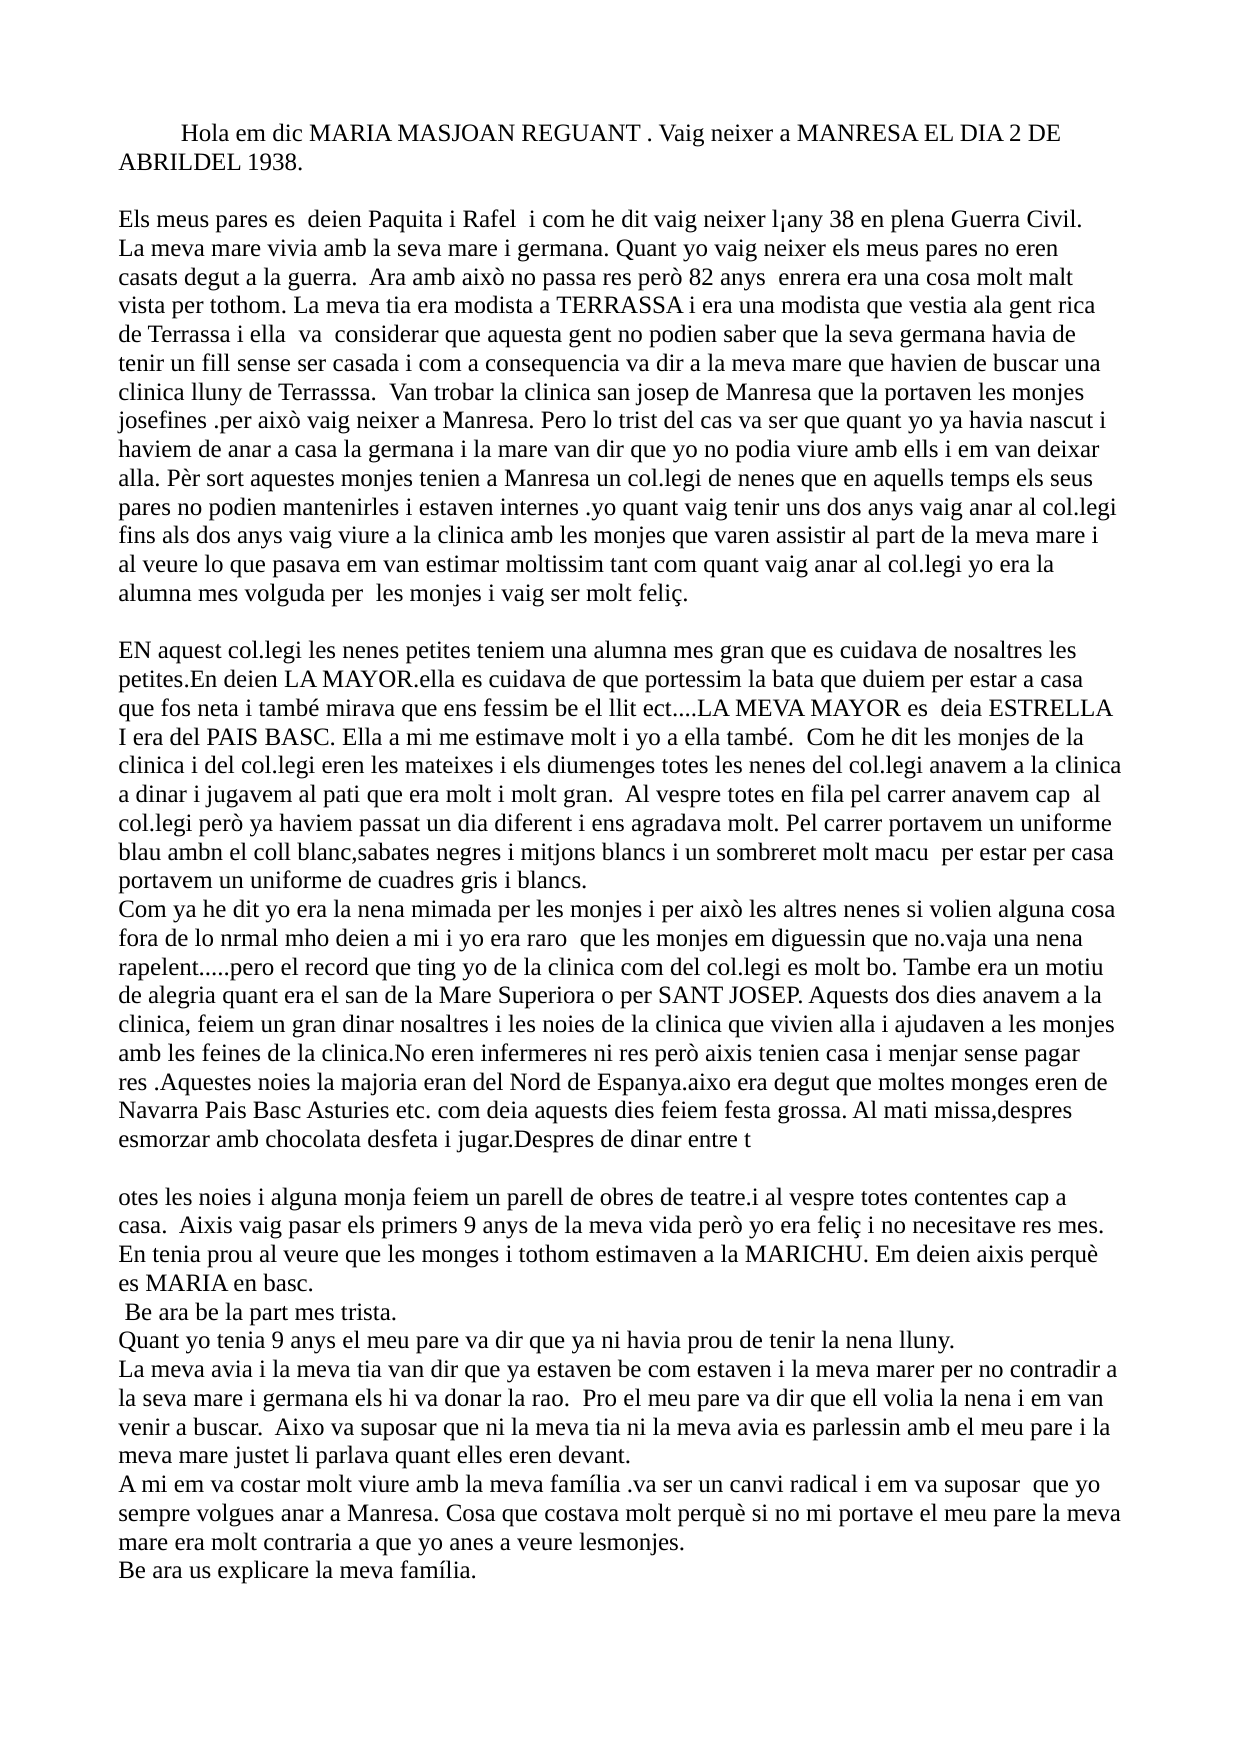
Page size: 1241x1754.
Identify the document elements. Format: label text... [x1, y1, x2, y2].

text La meva mare vivia amb la seva mare i germana. Quant yo vaig neixer els meus pares no eren casats degut a la guerra. Ara amb això no passa res però 82 anys enrera era una cosa molt malt vista per tothom. La meva tia era modista a TERRASSA i era una modista que vestia ala gent rica de Terrassa i ella va considerar que aquesta gent no podien saber que la seva germana havia de tenir un fill sense ser casada i com a consequencia va dir a la meva mare que havien de buscar una clinica lluny de Terrasssa. Van trobar la clinica san josep de Manresa que la portaven les monjes josefines .per això vaig neixer a Manresa. Pero lo trist del cas va ser que quant yo ya havia nascut i haviem de anar a casa la germana i la mare van dir que yo no podia viure amb ells i em van deixar alla. Pèr sort aquestes monjes tenien a Manresa un col.legi de nenes que en aquells temps els seus pares no podien mantenirles i estaven internes .yo quant vaig tenir uns dos anys vaig anar al col.legi fins als dos anys vaig viure a la clinica amb les monjes que varen assistir al part de la meva mare i al veure lo que pasava em van estimar moltissim tant com quant vaig anar al col.legi yo era la alumna mes volguda per les monjes i vaig ser molt feliç. [118, 233, 1122, 607]
text Hola em dic MARIA MASJOAN REGUANT . Vaig neixer a MANRESA EL DIA 2 DE ABRILDEL 1938. [118, 118, 1122, 176]
text EN aquest col.legi les nenes petites teniem una alumna mes gran que es cuidava de nosaltres les petites.En deien LA MAYOR.ella es cuidava de que portessim la bata que duiem per estar a casa que fos neta i també mirava que ens fessim be el llit ect....LA MEVA MAYOR es deia ESTRELLA I era del PAIS BASC. Ella a mi me estimave molt i yo a ella també. Com he dit les monjes de la clinica i del col.legi eren les mateixes i els diumenges totes les nenes del col.legi anavem a la clinica a dinar i jugavem al pati que era molt i molt gran. Al vespre totes en fila pel carrer anavem cap al col.legi però ya haviem passat un dia diferent i ens agradava molt. Pel carrer portavem un uniforme blau ambn el coll blanc,sabates negres i mitjons blancs i un sombreret molt macu per estar per casa portavem un uniforme de cuadres gris i blancs. [118, 636, 1122, 894]
text La meva avia i la meva tia van dir que ya estaven be com estaven i la meva marer per no contradir a la seva mare i germana els hi va donar la rao. Pro el meu pare va dir que ell volia la nena i em van venir a buscar. Aixo va suposar que ni la meva tia ni la meva avia es parlessin amb el meu pare i la meva mare justet li parlava quant elles eren devant. [118, 1354, 1122, 1469]
text A mi em va costar molt viure amb la meva família .va ser un canvi radical i em va suposar que yo sempre volgues anar a Manresa. Cosa que costava molt perquè si no mi portave el meu pare la meva mare era molt contraria a que yo anes a veure lesmonjes. [118, 1469, 1122, 1556]
text otes les noies i alguna monja feiem un parell de obres de teatre.i al vespre totes contentes cap a casa. Aixis vaig pasar els primers 9 anys de la meva vida però yo era feliç i no necesitave res mes. En tenia prou al veure que les monges i tothom estimaven a la MARICHU. Em deien aixis perquè es MARIA en basc. [118, 1182, 1122, 1297]
text Els meus pares es deien Paquita i Rafel i com he dit vaig neixer l¡any 38 en plena Guerra Civil. [118, 204, 1122, 233]
text Com ya he dit yo era la nena mimada per les monjes i per això les altres nenes si volien alguna cosa fora de lo nrmal mho deien a mi i yo era raro que les monjes em diguessin que no.vaja una nena rapelent.....pero el record que ting yo de la clinica com del col.legi es molt bo. Tambe era un motiu de alegria quant era el san de la Mare Superiora o per SANT JOSEP. Aquests dos dies anavem a la clinica, feiem un gran dinar nosaltres i les noies de la clinica que vivien alla i ajudaven a les monjes amb les feines de la clinica.No eren infermeres ni res però aixis tenien casa i menjar sense pagar res .Aquestes noies la majoria eran del Nord de Espanya.aixo era degut que moltes monges eren de Navarra Pais Basc Asturies etc. com deia aquests dies feiem festa grossa. Al mati missa,despres esmorzar amb chocolata desfeta i jugar.Despres de dinar entre t [118, 894, 1122, 1153]
text Be ara be la part mes trista. [118, 1297, 1122, 1326]
text Quant yo tenia 9 anys el meu pare va dir que ya ni havia prou de tenir la nena lluny. [118, 1326, 1122, 1354]
text Be ara us explicare la meva família. [118, 1556, 1122, 1584]
